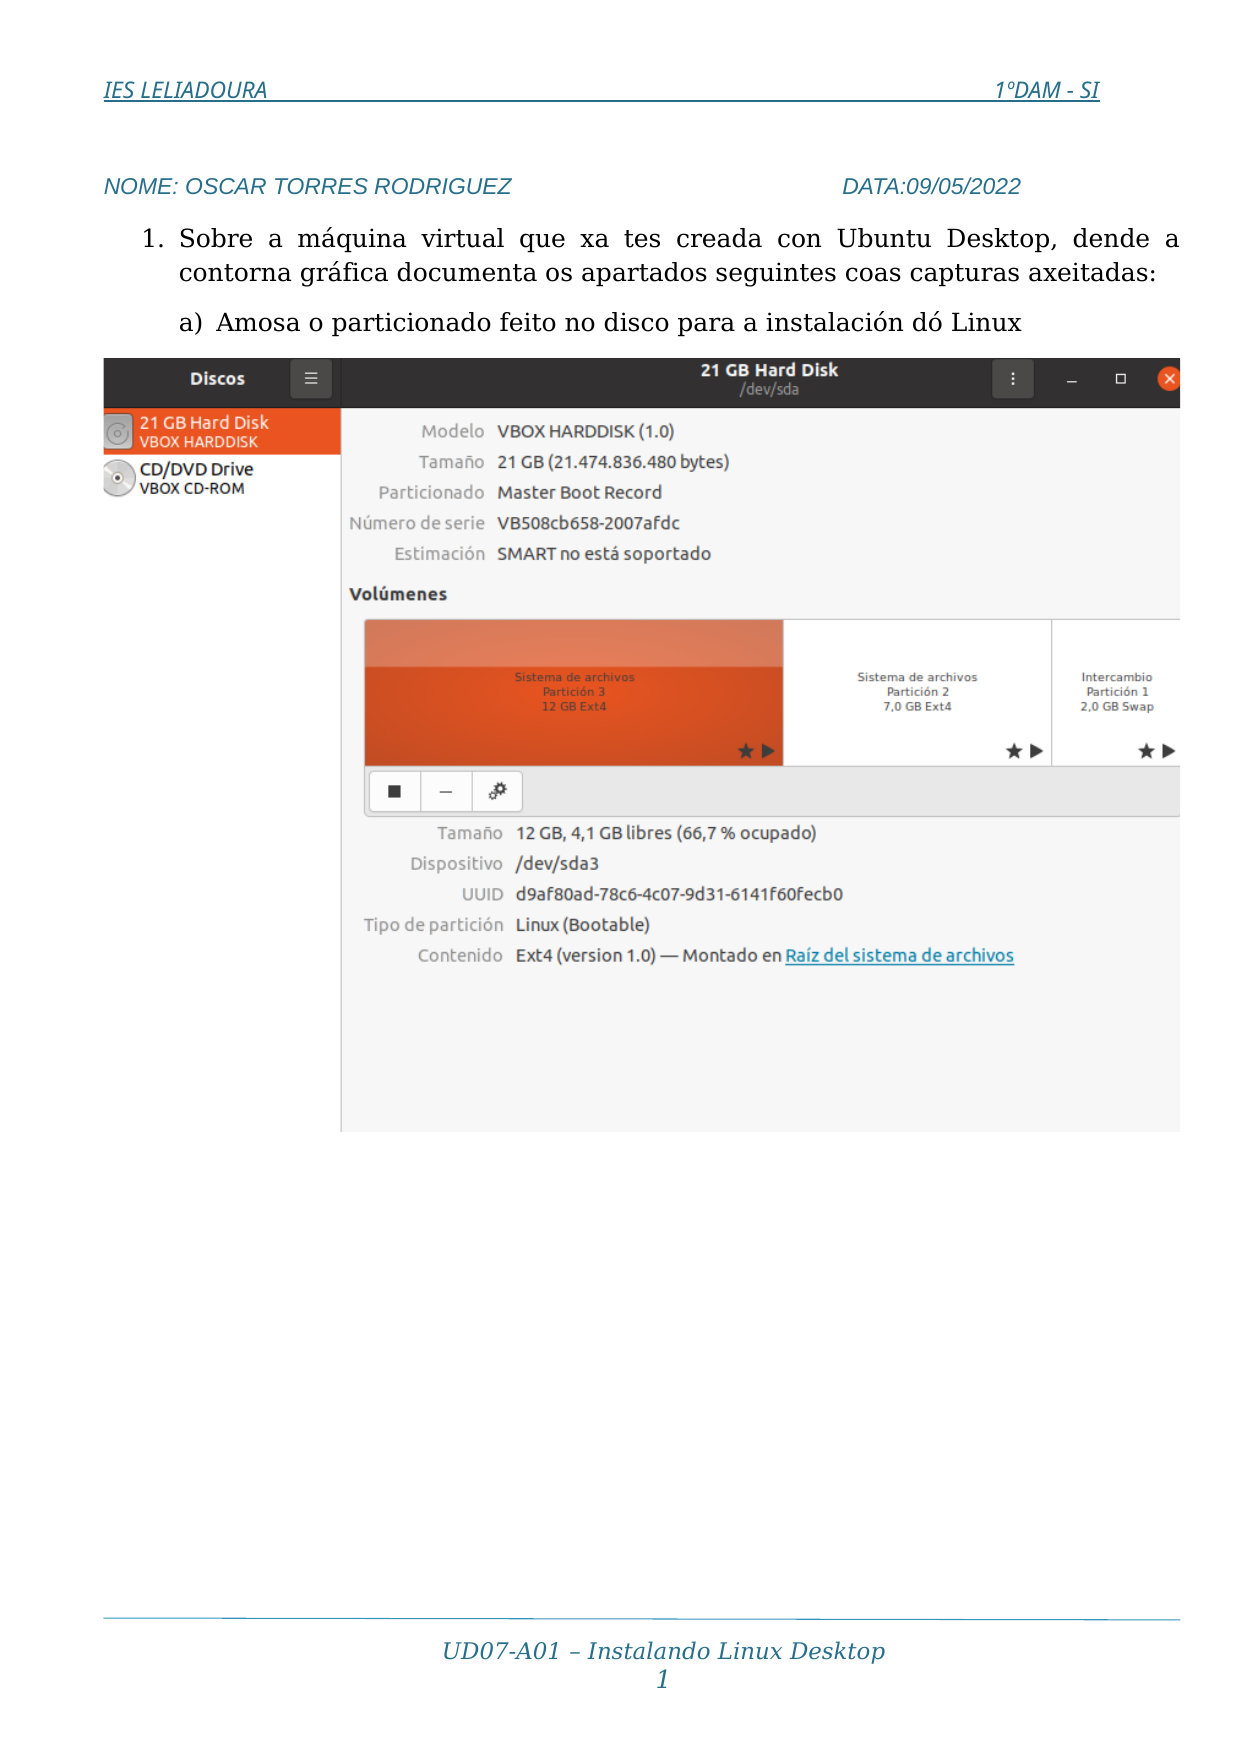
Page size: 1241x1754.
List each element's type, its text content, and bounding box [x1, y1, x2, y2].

subtitle NOME: OSCAR TORRES RODRIGUEZ DATA:09/05/2022 [103, 173, 1181, 199]
list Amosa o particionado feito no disco para a instalación dó Linux [178, 308, 1181, 337]
list Sobre a máquina virtual que xa tes creada con Ubuntu Desktop, dende a contorna gráfica documenta os apartados seguintes coas capturas axeitadas: [141, 224, 1181, 287]
